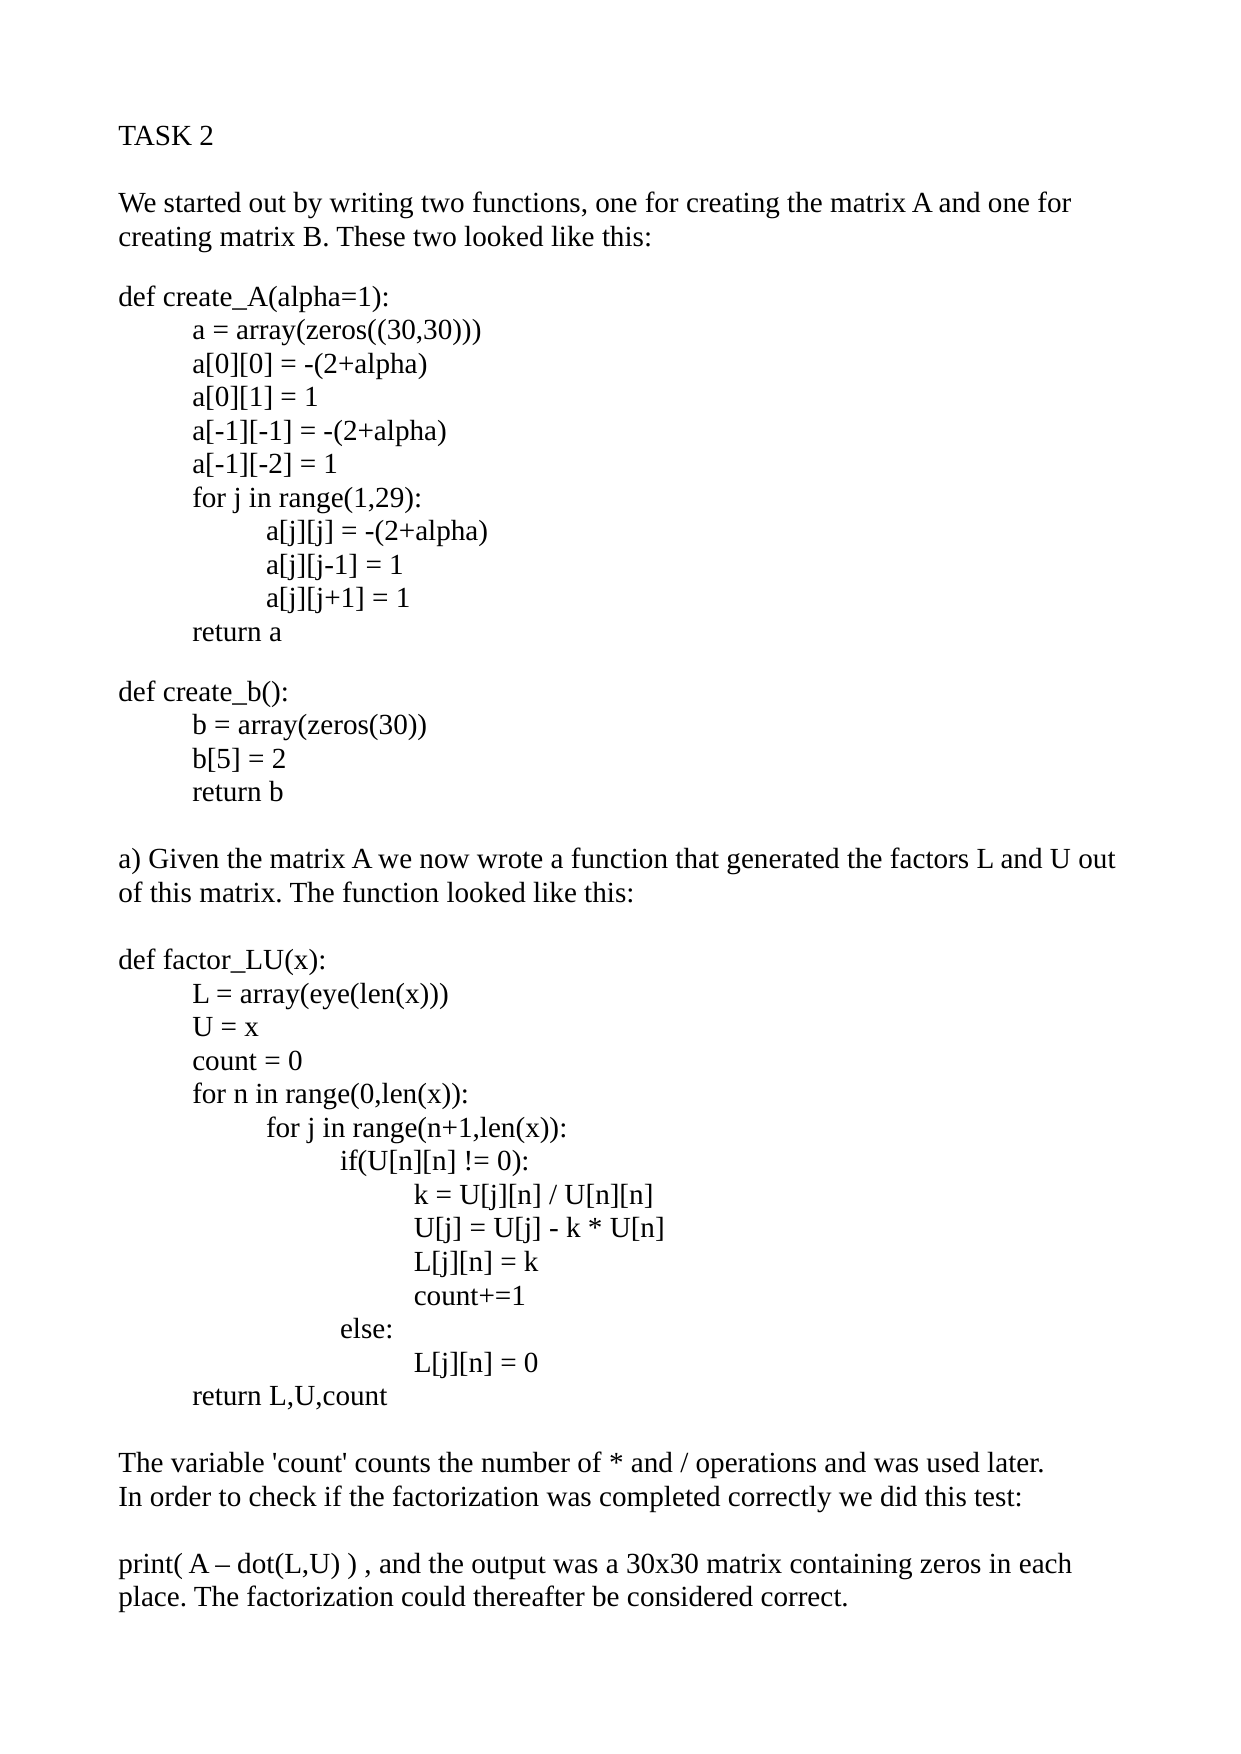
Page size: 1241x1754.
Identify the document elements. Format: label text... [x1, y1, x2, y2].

text L[j][n] = k [118, 1244, 1122, 1278]
text b = array(zeros(30)) [118, 707, 1122, 741]
text a[-1][-2] = 1 [118, 446, 1122, 480]
text TASK 2 We started out by writing two functions, one for creating the matrix A and one for creating matrix B. These two looked like this: [118, 118, 1122, 279]
text a[j][j] = -(2+alpha) [118, 513, 1122, 547]
text L = array(eye(len(x))) [118, 976, 1122, 1009]
text def create_b(): [118, 674, 1122, 707]
text count = 0 [118, 1043, 1122, 1076]
text return L,U,count The variable 'count' counts the number of * and / operations and was used later. In order to check if the factorization was completed correctly we did this test: print( A – dot(L,U) ) , and the output was a 30x30 matrix containing zeros in each place. The factorization could thereafter be considered correct. [118, 1378, 1122, 1613]
text for n in range(0,len(x)): [118, 1076, 1122, 1110]
text a[0][0] = -(2+alpha) [118, 346, 1122, 379]
text U[j] = U[j] - k * U[n] [118, 1211, 1122, 1244]
text a[j][j-1] = 1 [118, 547, 1122, 581]
text return b a) Given the matrix A we now wrote a function that generated the factors L and U out of this matrix. The function looked like this: def factor_LU(x): [118, 774, 1122, 976]
text k = U[j][n] / U[n][n] [118, 1177, 1122, 1211]
text b[5] = 2 [118, 741, 1122, 774]
text if(U[n][n] != 0): [118, 1143, 1122, 1177]
text L[j][n] = 0 [118, 1345, 1122, 1378]
text count+=1 [118, 1278, 1122, 1311]
text def create_A(alpha=1): [118, 279, 1122, 312]
text a[j][j+1] = 1 [118, 581, 1122, 614]
text U = x [118, 1009, 1122, 1043]
text a[-1][-1] = -(2+alpha) [118, 413, 1122, 446]
text for j in range(1,29): [118, 480, 1122, 513]
text a = array(zeros((30,30))) [118, 312, 1122, 346]
text return a [118, 614, 1122, 648]
text else: [118, 1311, 1122, 1345]
text a[0][1] = 1 [118, 379, 1122, 413]
text for j in range(n+1,len(x)): [118, 1110, 1122, 1143]
